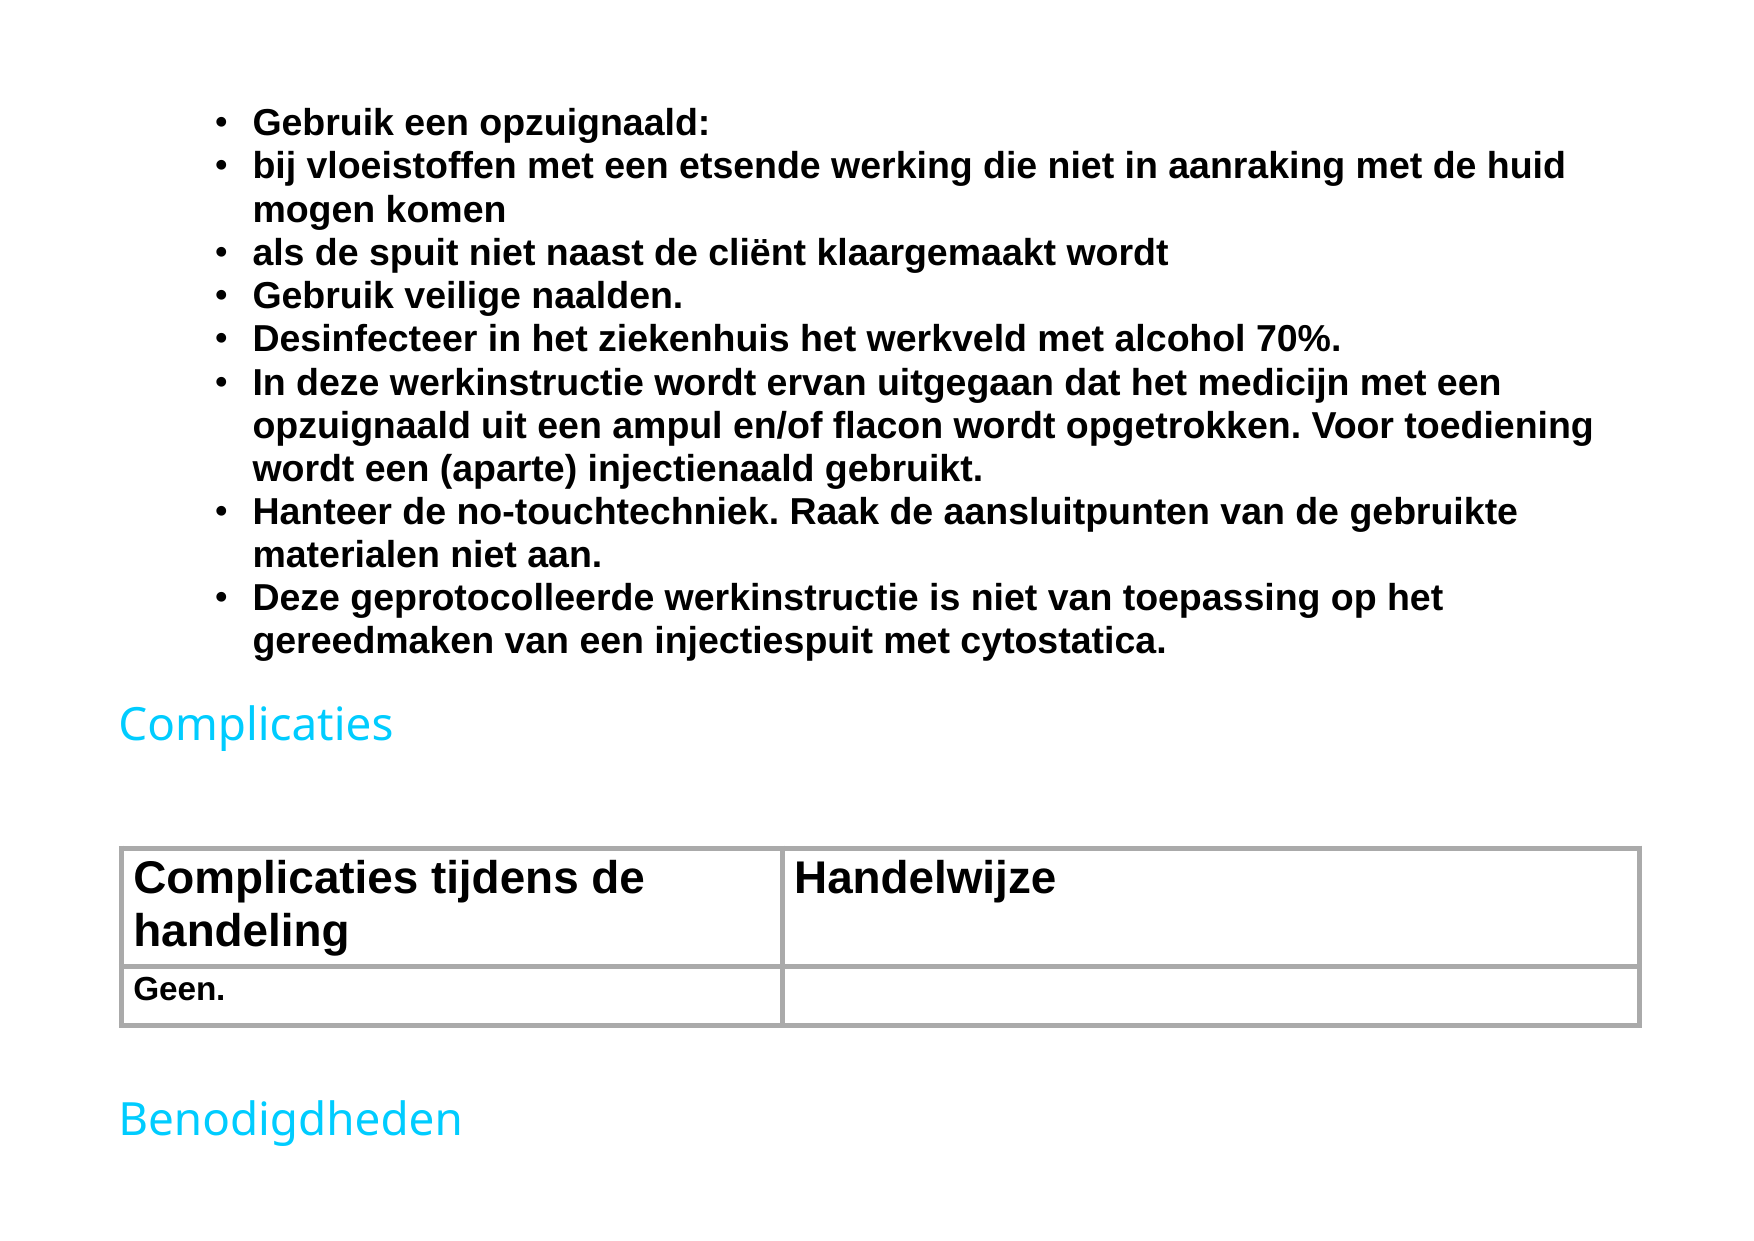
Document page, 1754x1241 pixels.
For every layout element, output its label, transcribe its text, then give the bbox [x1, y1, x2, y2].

subtitle bij vloeistoffen met een etsende werking die niet in aanraking met de huid mogen komen [215, 144, 1636, 230]
subtitle Desinfecteer in het ziekenhuis het werkveld met alcohol 70%. [215, 316, 1636, 360]
subtitle Complicaties [118, 691, 1636, 754]
table_header Handelwijze [785, 851, 1637, 964]
table_cell [785, 969, 1637, 1022]
subtitle Gebruik een opzuignaald: [215, 100, 1636, 144]
subtitle Deze geprotocolleerde werkinstructie is niet van toepassing op het gereedmaken van een injectiespuit met cytostatica. [215, 576, 1636, 662]
subtitle Gebruik veilige naalden. [215, 273, 1636, 316]
subtitle Benodigdheden [118, 1086, 1636, 1148]
table_cell Geen. [124, 969, 780, 1022]
subtitle In deze werkinstructie wordt ervan uitgegaan dat het medicijn met een opzuignaald uit een ampul en/of flacon wordt opgetrokken. Voor toediening wordt een (aparte) injectienaald gebruikt. [215, 360, 1636, 489]
subtitle als de spuit niet naast de cliënt klaargemaakt wordt [215, 230, 1636, 273]
table_header Complicaties tijdens de handeling [124, 851, 780, 964]
subtitle Hanteer de no-touchtechniek. Raak de aansluitpunten van de gebruikte materialen niet aan. [215, 489, 1636, 576]
